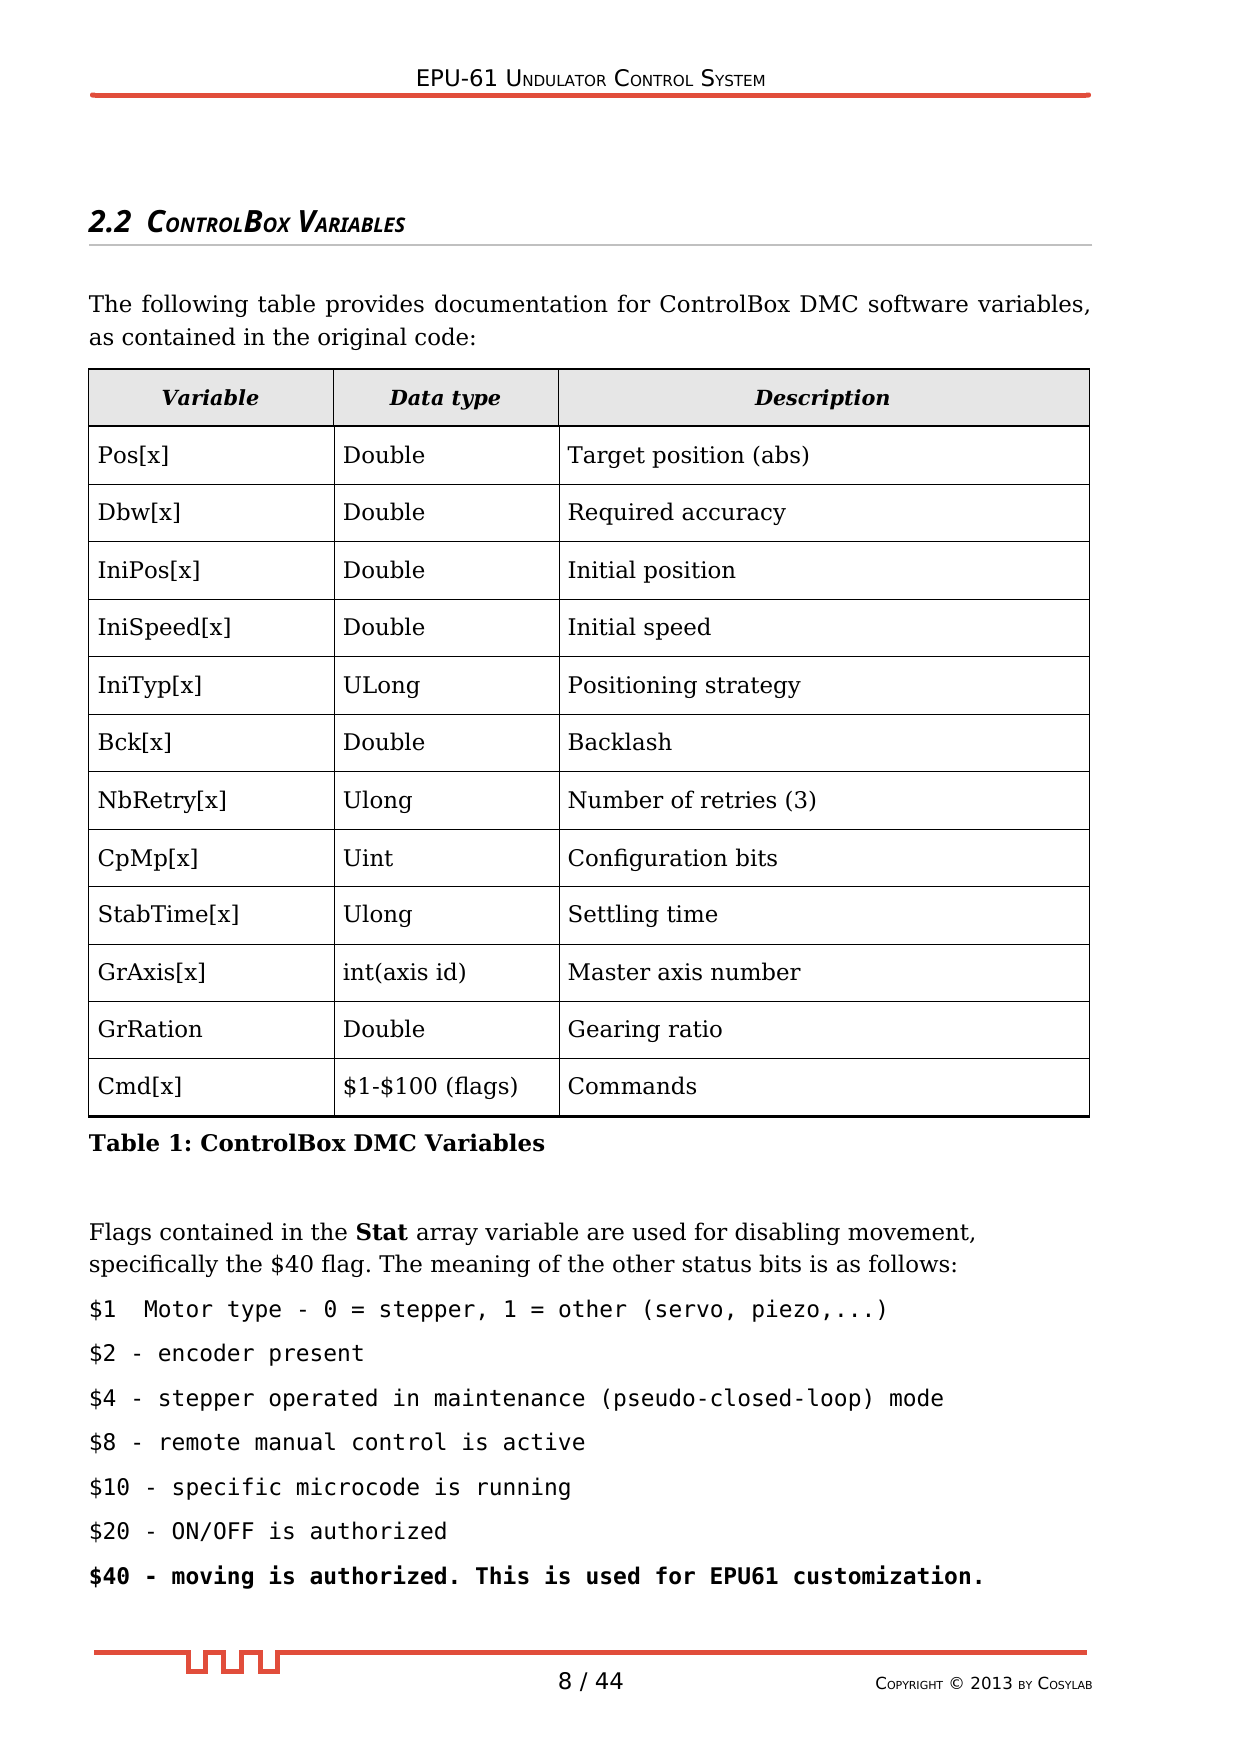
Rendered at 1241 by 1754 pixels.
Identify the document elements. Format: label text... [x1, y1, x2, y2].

table_cell Cmd[x] [89, 1059, 334, 1115]
text $1 Motor type - 0 = stepper, 1 = other (servo, piezo,...) [89, 1296, 1092, 1323]
table_cell IniPos[x] [89, 542, 334, 599]
text Flags contained in the Stat array variable are used for disabling movement, specifically the $40 flag. The meaning of the other status bits is as follows: [89, 1219, 1092, 1278]
table_cell GrRation [89, 1002, 334, 1058]
table_cell Number of retries (3) [560, 772, 1089, 828]
table_cell Settling time [560, 887, 1089, 943]
table_cell Bck[x] [89, 715, 334, 771]
table_cell NbRetry[x] [89, 772, 334, 828]
table_cell Double [335, 485, 559, 541]
text $2 - encoder present [89, 1341, 1092, 1367]
table_cell Uint [335, 830, 559, 886]
table_cell Initial speed [560, 600, 1089, 656]
table_cell Double [335, 600, 559, 656]
table_cell Double [335, 542, 559, 599]
table_cell Commands [560, 1059, 1089, 1115]
table_cell Ulong [335, 887, 559, 943]
table_cell Dbw[x] [89, 485, 334, 541]
table_cell Initial position [560, 542, 1089, 599]
table_cell Backlash [560, 715, 1089, 771]
table_cell Gearing ratio [560, 1002, 1089, 1058]
table_cell Double [335, 1002, 559, 1058]
table_cell int(axis id) [335, 945, 559, 1001]
text $4 - stepper operated in maintenance (pseudo-closed-loop) mode [89, 1385, 1092, 1412]
table_cell StabTime[x] [89, 887, 334, 943]
table_cell Target position (abs) [560, 427, 1089, 484]
table_header Description [559, 370, 1089, 425]
table_cell Pos[x] [89, 427, 334, 484]
subtitle ControlBox Variables [89, 200, 1092, 244]
text $40 - moving is authorized. This is used for EPU61 customization. [89, 1563, 1092, 1589]
table_cell Configuration bits [560, 830, 1089, 886]
text $10 - specific microcode is running [89, 1474, 1092, 1501]
text The following table provides documentation for ControlBox DMC software variables, as contained in the original code: [89, 292, 1092, 350]
table_cell IniTyp[x] [89, 657, 334, 714]
table_cell Positioning strategy [560, 657, 1089, 714]
text $8 - remote manual control is active [89, 1429, 1092, 1456]
table_cell Ulong [335, 772, 559, 828]
table_cell GrAxis[x] [89, 945, 334, 1001]
table_cell CpMp[x] [89, 830, 334, 886]
table_cell IniSpeed[x] [89, 600, 334, 656]
table_header Data type [334, 370, 558, 425]
table_cell $1-$100 (flags) [335, 1059, 559, 1115]
table_cell ULong [335, 657, 559, 714]
table_cell Master axis number [560, 945, 1089, 1001]
table_cell Required accuracy [560, 485, 1089, 541]
table_header Variable [89, 370, 333, 425]
table_cell Double [335, 715, 559, 771]
text $20 - ON/OFF is authorized [89, 1518, 1092, 1545]
table_cell Double [335, 427, 559, 484]
text Table 1: ControlBox DMC Variables [89, 1130, 1092, 1157]
